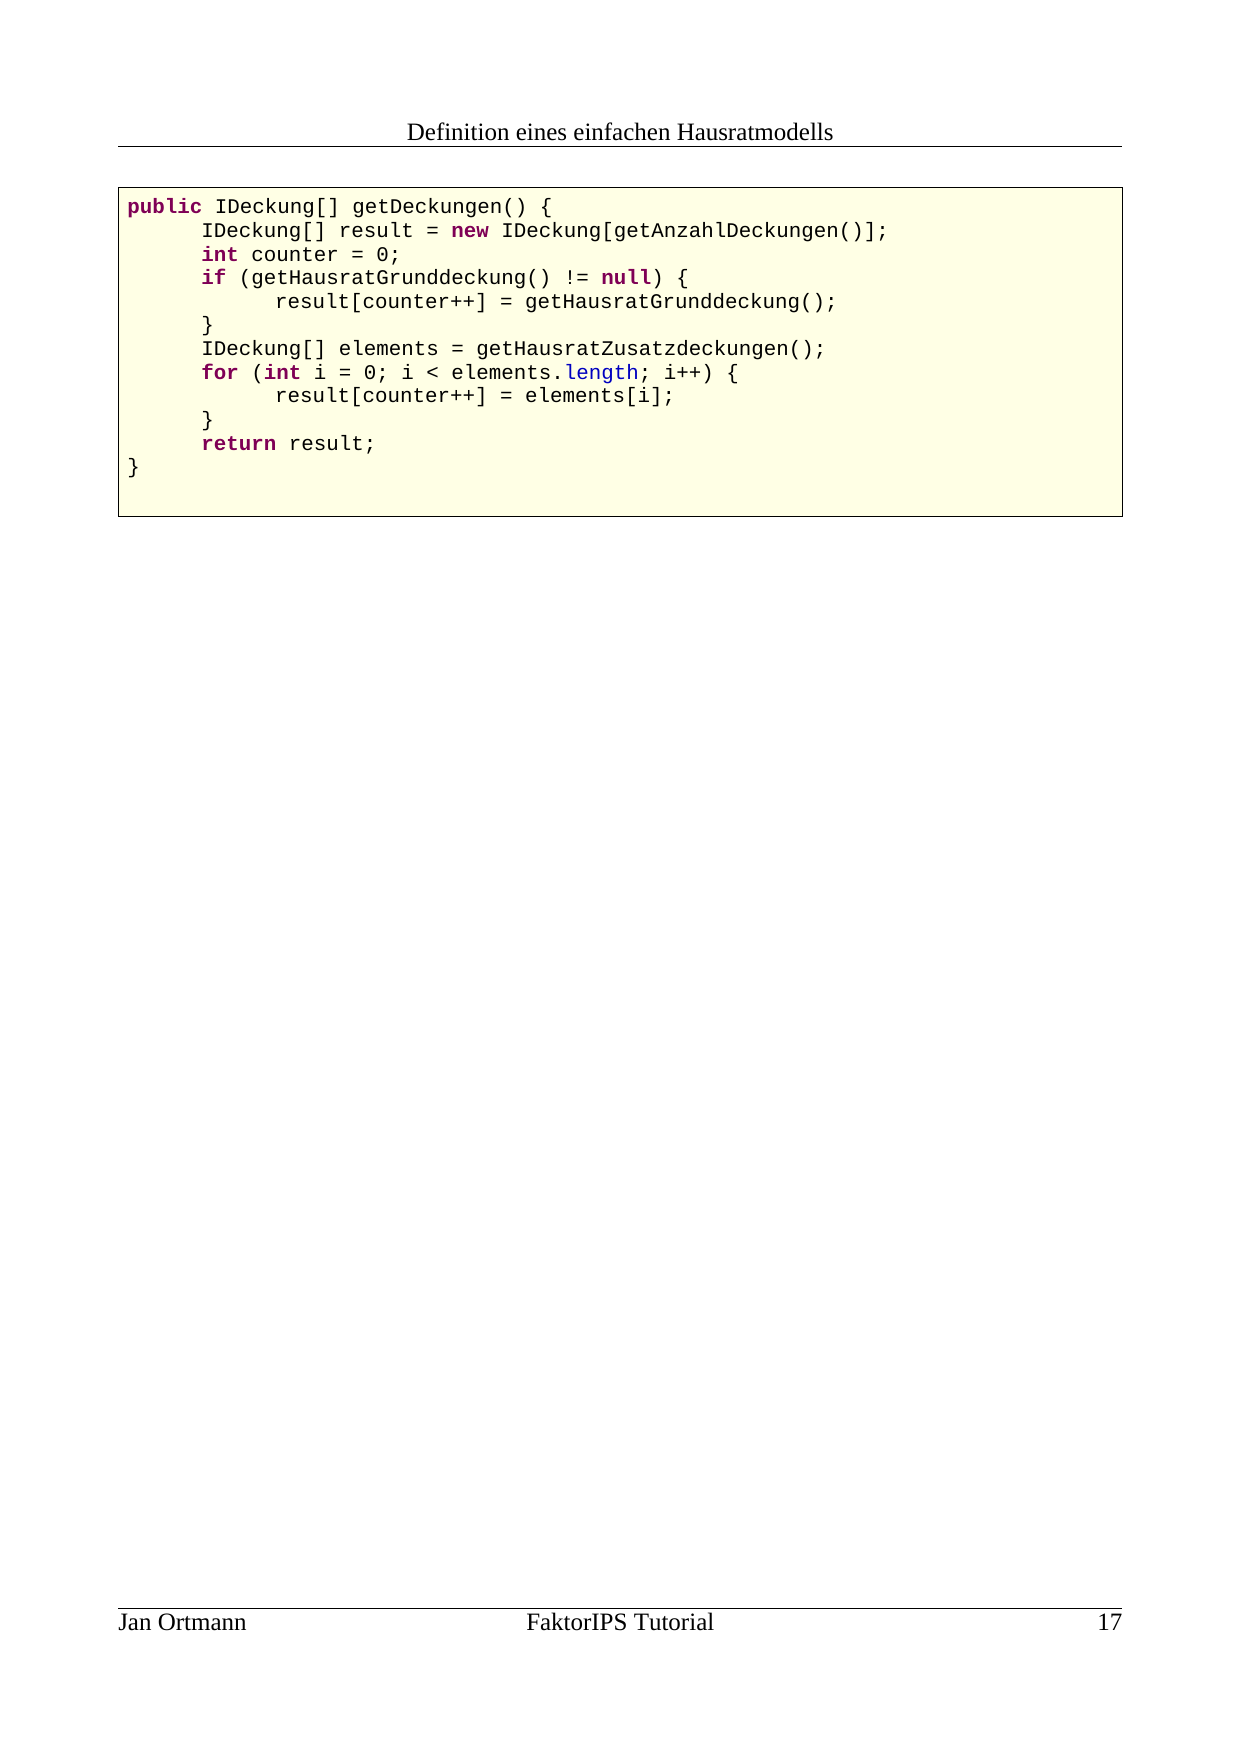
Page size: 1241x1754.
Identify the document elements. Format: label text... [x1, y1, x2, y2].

text IDeckung[] result = new IDeckung[getAnzahlDeckungen()]; [127, 220, 1113, 243]
text result[counter++] = elements[i]; [127, 385, 1113, 409]
text return result; [127, 433, 1113, 456]
text IDeckung[] elements = getHausratZusatzdeckungen(); [127, 338, 1113, 362]
text } [127, 314, 1113, 338]
text for (int i = 0; i < elements.length; i++) { [127, 362, 1113, 385]
text if (getHausratGrunddeckung() != null) { [127, 267, 1113, 291]
text public IDeckung[] getDeckungen() { [127, 196, 1113, 220]
text } [127, 409, 1113, 433]
text int counter = 0; [127, 243, 1113, 267]
text result[counter++] = getHausratGrunddeckung(); [127, 291, 1113, 314]
text } [127, 456, 1113, 480]
